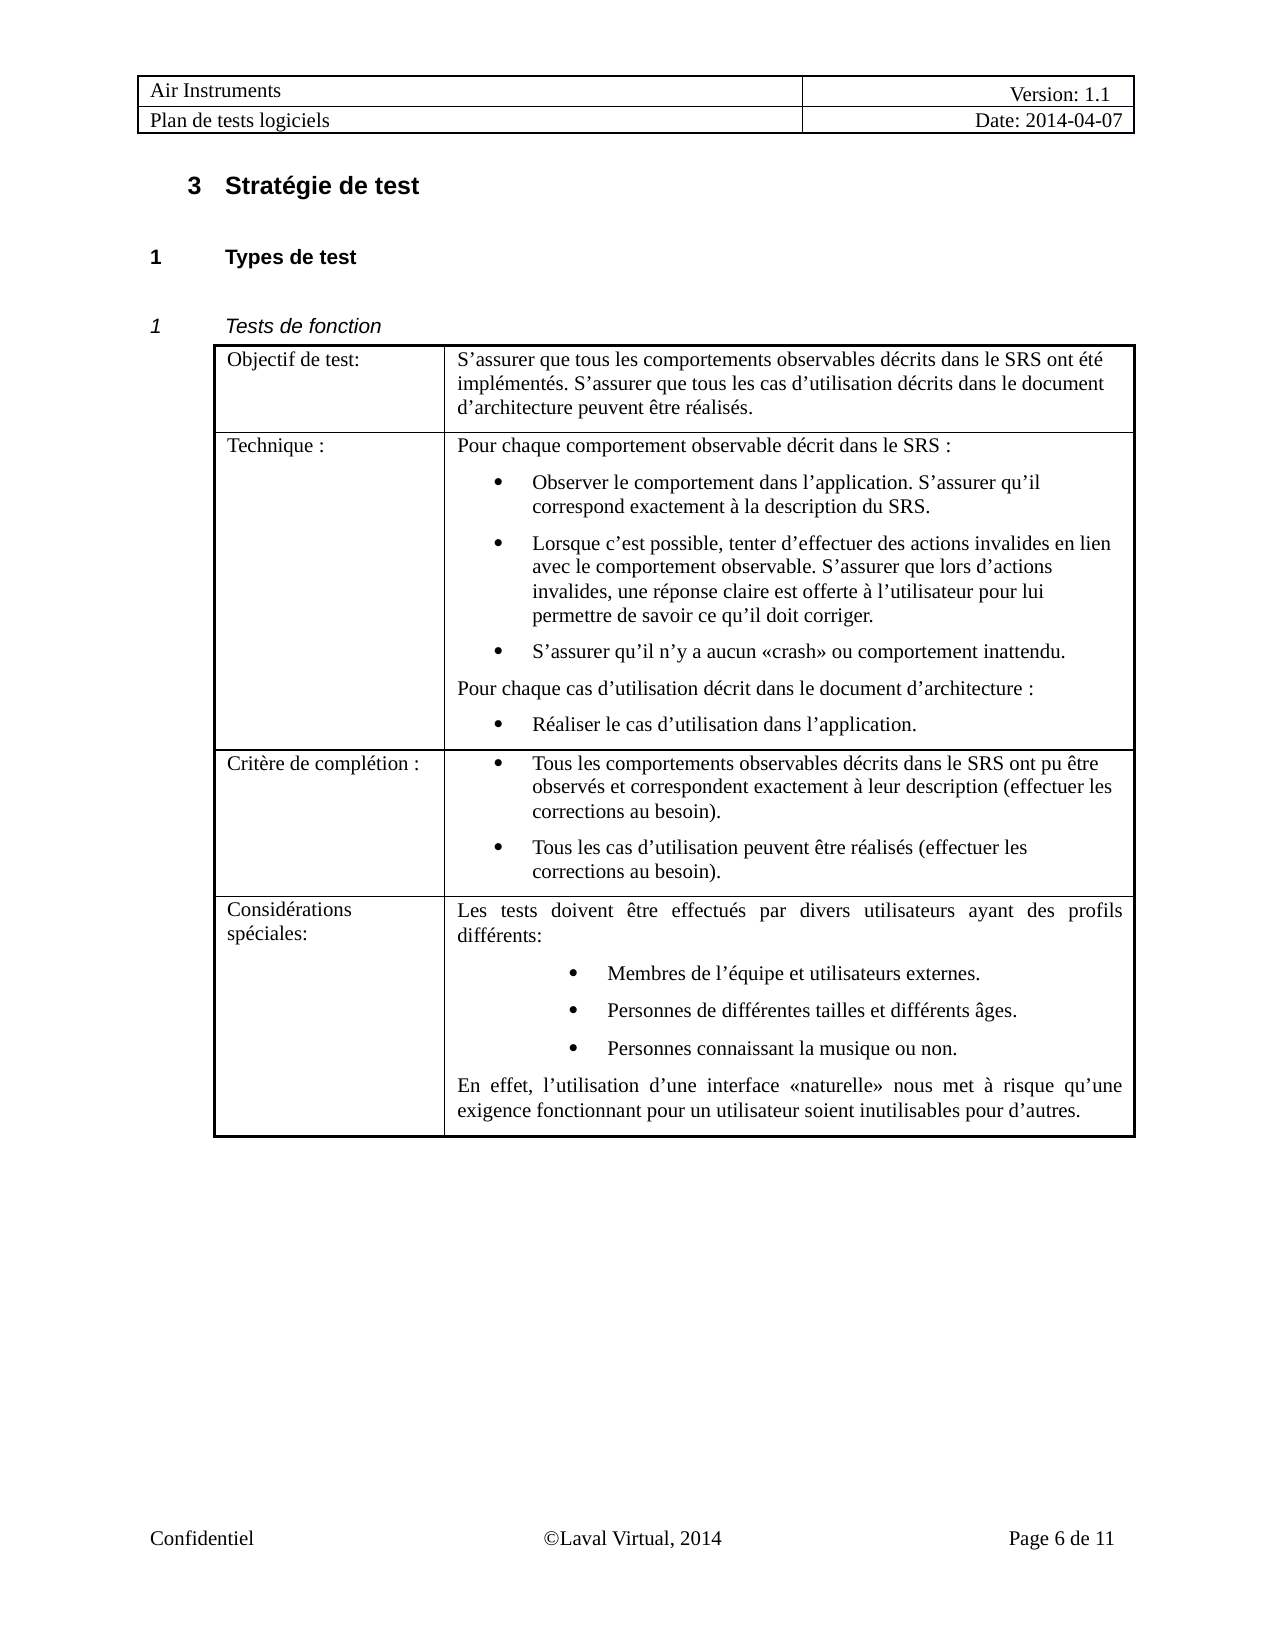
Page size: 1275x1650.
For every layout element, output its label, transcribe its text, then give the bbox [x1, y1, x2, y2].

subtitle Types de test [150, 244, 1125, 269]
table_cell Les tests doivent être effectués par divers utilisateurs ayant des profils différents: Membres de l’équipe et utilisateurs externes. Personnes de différentes tailles et différents âges. Personnes connaissant la musique ou non. En effet, l’utilisation d’une interface «naturelle» nous met à risque qu’une exigence fonctionnant pour un utilisateur soient inutilisables pour d’autres. [445, 897, 1133, 1135]
subtitle Tests de fonction [150, 313, 1125, 338]
table_cell Considérations spéciales: [216, 897, 444, 1135]
table_cell Critère de complétion : [216, 751, 444, 896]
table_cell Technique : [216, 433, 444, 749]
table_header Objectif de test: [216, 347, 444, 432]
table_cell Pour chaque comportement observable décrit dans le SRS : Observer le comportement dans l’application. S’assurer qu’il correspond exactement à la description du SRS. Lorsque c’est possible, tenter d’effectuer des actions invalides en lien avec le comportement observable. S’assurer que lors d’actions invalides, une réponse claire est offerte à l’utilisateur pour lui permettre de savoir ce qu’il doit corriger. S’assurer qu’il n’y a aucun «crash» ou comportement inattendu. Pour chaque cas d’utilisation décrit dans le document d’architecture : Réaliser le cas d’utilisation dans l’application. [445, 433, 1133, 749]
table_header S’assurer que tous les comportements observables décrits dans le SRS ont été implémentés. S’assurer que tous les cas d’utilisation décrits dans le document d’architecture peuvent être réalisés. [445, 347, 1133, 432]
table_cell Tous les comportements observables décrits dans le SRS ont pu être observés et correspondent exactement à leur description (effectuer les corrections au besoin). Tous les cas d’utilisation peuvent être réalisés (effectuer les corrections au besoin). [445, 751, 1133, 896]
subtitle Stratégie de test [187, 171, 1125, 200]
